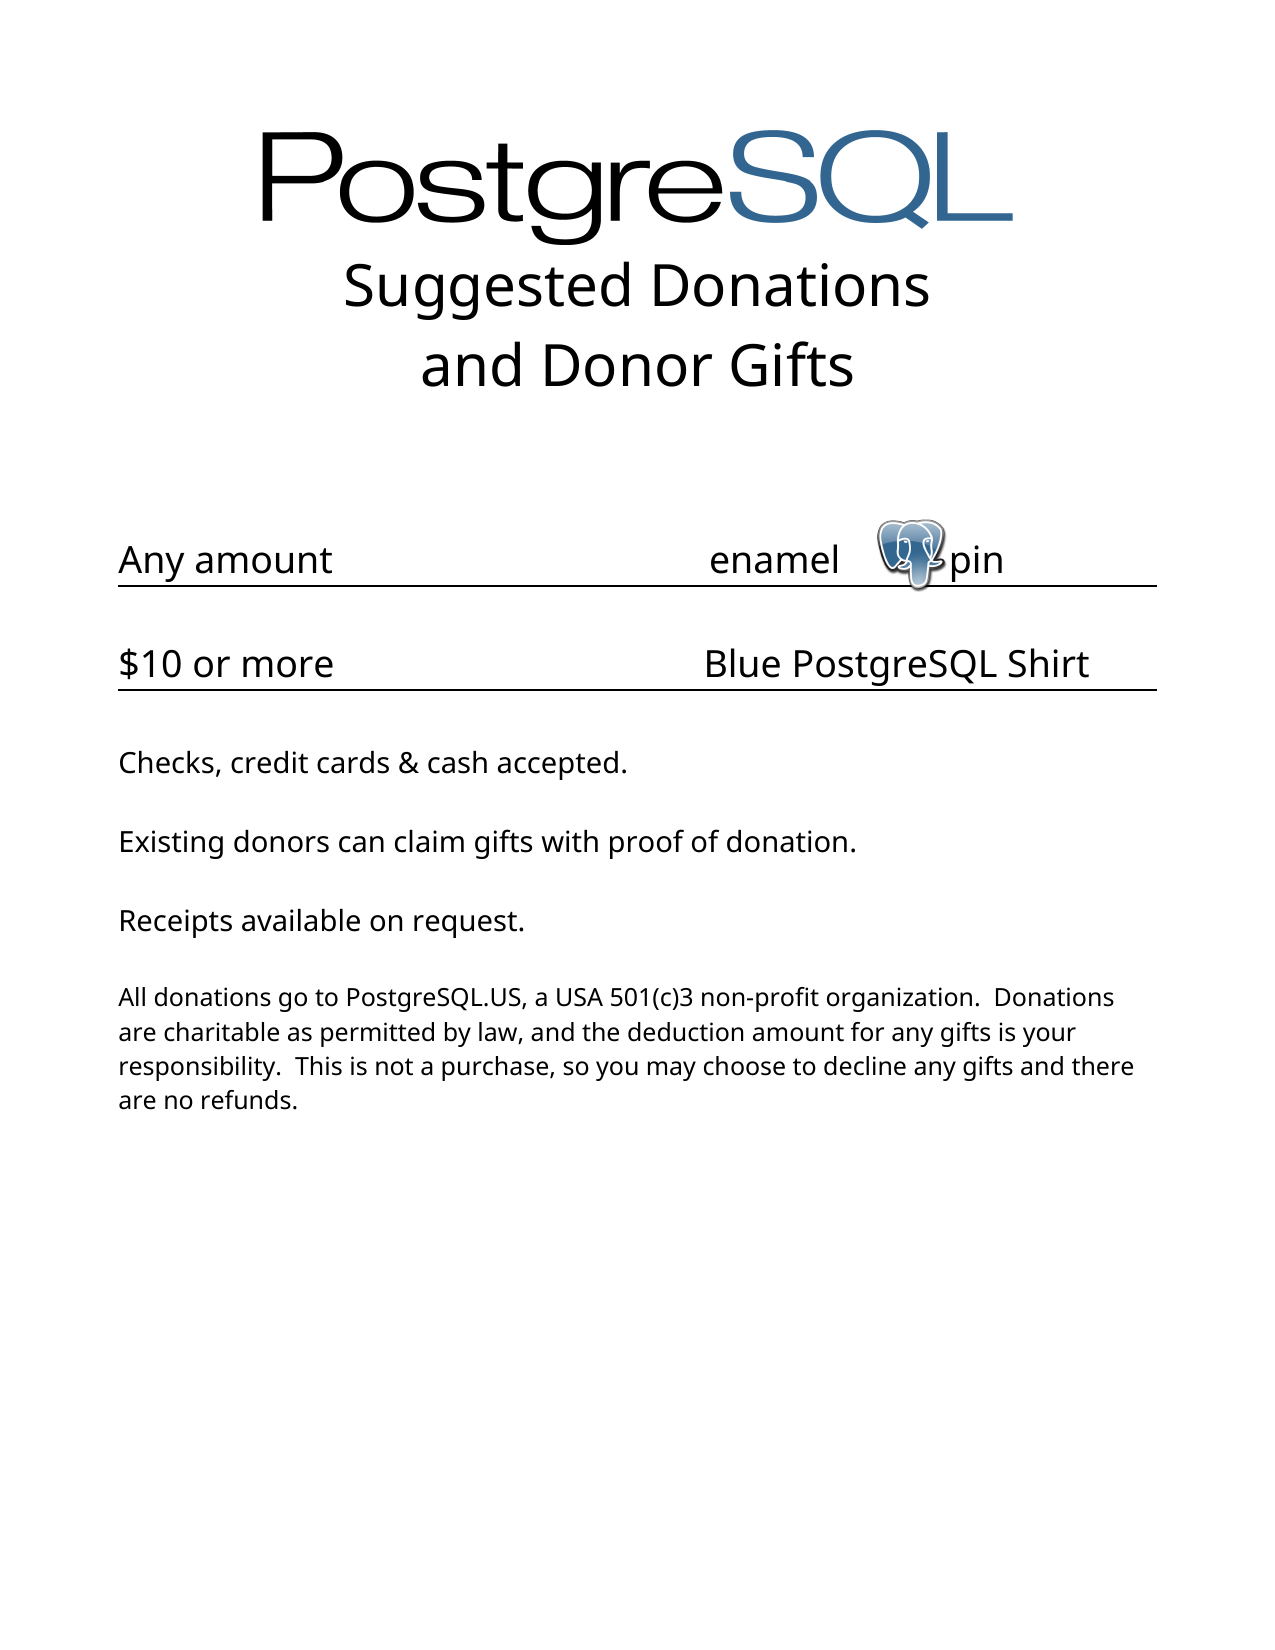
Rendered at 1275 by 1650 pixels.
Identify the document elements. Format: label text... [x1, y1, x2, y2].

text All donations go to PostgreSQL.US, a USA 501(c)3 non-profit organization. Donations are charitable as permitted by law, and the deduction amount for any gifts is your responsibility. This is not a purchase, so you may choose to decline any gifts and there are no refunds. [118, 980, 1157, 1116]
picture [262, 118, 1013, 245]
text Any amount enamel [118, 534, 873, 585]
text Checks, credit cards & cash accepted. [118, 742, 1157, 782]
text pin [949, 534, 1157, 585]
text Receipts available on request. [118, 901, 1157, 940]
picture [873, 516, 949, 592]
text Suggested Donations and Donor Gifts [118, 198, 1157, 403]
text Existing donors can claim gifts with proof of donation. [118, 821, 1157, 861]
text $10 or more Blue PostgreSQL Shirt [118, 638, 1157, 689]
